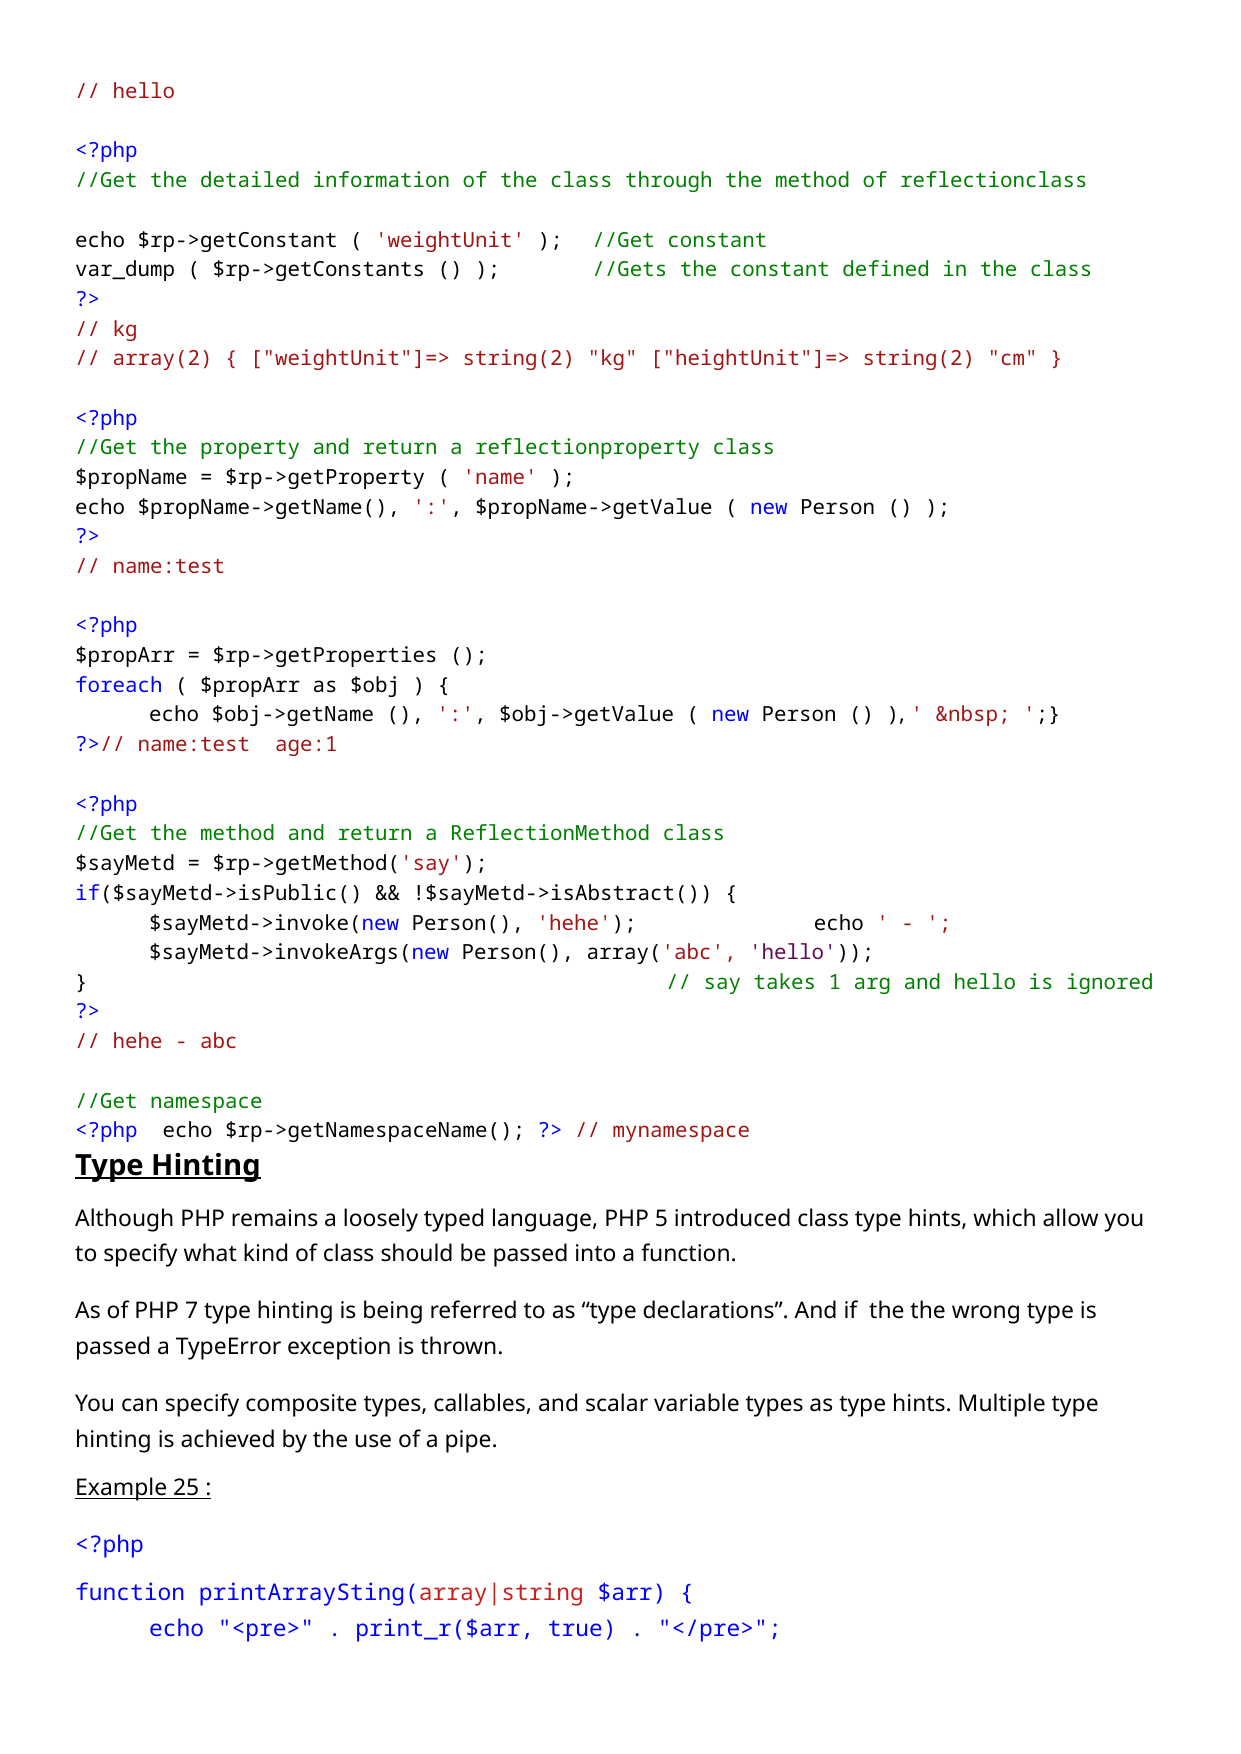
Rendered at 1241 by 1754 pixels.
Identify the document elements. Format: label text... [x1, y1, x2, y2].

text You can specify composite types, callables, and scalar variable types as type hints. Multiple type hinting is achieved by the use of a pipe. [75, 1387, 1166, 1454]
text ?> [75, 283, 1166, 312]
text $sayMetd->invokeArgs(new Person(), array('abc', 'hello')); [75, 936, 1166, 966]
text //Get the property and return a reflectionproperty class [75, 431, 1166, 461]
text //Get the method and return a ReflectionMethod class [75, 817, 1166, 847]
text // name:test [75, 550, 1166, 580]
text <?php [75, 134, 1166, 164]
text $propName = $rp->getProperty ( 'name' ); [75, 461, 1166, 491]
text As of PHP 7 type hinting is being referred to as “type declarations”. And if the the wrong type is passed a TypeError exception is thrown. [75, 1294, 1166, 1362]
text // hehe - abc [75, 1025, 1166, 1055]
text <?php [75, 402, 1166, 431]
text <?php [75, 609, 1166, 639]
text Type Hinting [75, 1144, 1166, 1183]
text var_dump ( $rp->getConstants () ); //Gets the constant defined in the class [75, 253, 1166, 283]
text echo $propName->getName(), ':', $propName->getValue ( new Person () ); [75, 491, 1166, 520]
text // kg // array(2) { ["weightUnit"]=> string(2) "kg" ["heightUnit"]=> string(2) "cm" } [75, 312, 1166, 372]
text //Get namespace [75, 1084, 1166, 1114]
text Although PHP remains a loosely typed language, PHP 5 introduced class type hints, which allow you to specify what kind of class should be passed into a function. [75, 1201, 1166, 1269]
text echo $obj->getName (), ':', $obj->getValue ( new Person () ), ' &nbsp; ';} [75, 698, 1166, 728]
text echo $rp->getConstant ( 'weightUnit' ); //Get constant [75, 223, 1166, 253]
text echo "<pre>" . print_r($arr, true) . "</pre>"; [75, 1612, 1166, 1643]
text if($sayMetd->isPublic() && !$sayMetd->isAbstract()) { [75, 877, 1166, 906]
text ?>// name:test age:1 [75, 728, 1166, 758]
text foreach ( $propArr as $obj ) { [75, 669, 1166, 698]
text $propArr = $rp->getProperties (); [75, 639, 1166, 669]
text ?> [75, 520, 1166, 550]
text <?php [75, 1528, 1166, 1559]
text //Get the detailed information of the class through the method of reflectionclass [75, 164, 1166, 194]
text <?php echo $rp->getNamespaceName(); ?> // mynamespace [75, 1114, 1166, 1144]
text <?php [75, 788, 1166, 817]
text $sayMetd->invoke(new Person(), 'hehe'); echo ' - '; [75, 906, 1166, 936]
text Example 25 : [75, 1471, 1166, 1502]
text $sayMetd = $rp->getMethod('say'); [75, 847, 1166, 877]
text ?> [75, 995, 1166, 1025]
text // hello [75, 75, 1166, 105]
text function printArraySting(array|string $arr) { [75, 1576, 1166, 1607]
text } // say takes 1 arg and hello is ignored [75, 966, 1166, 995]
